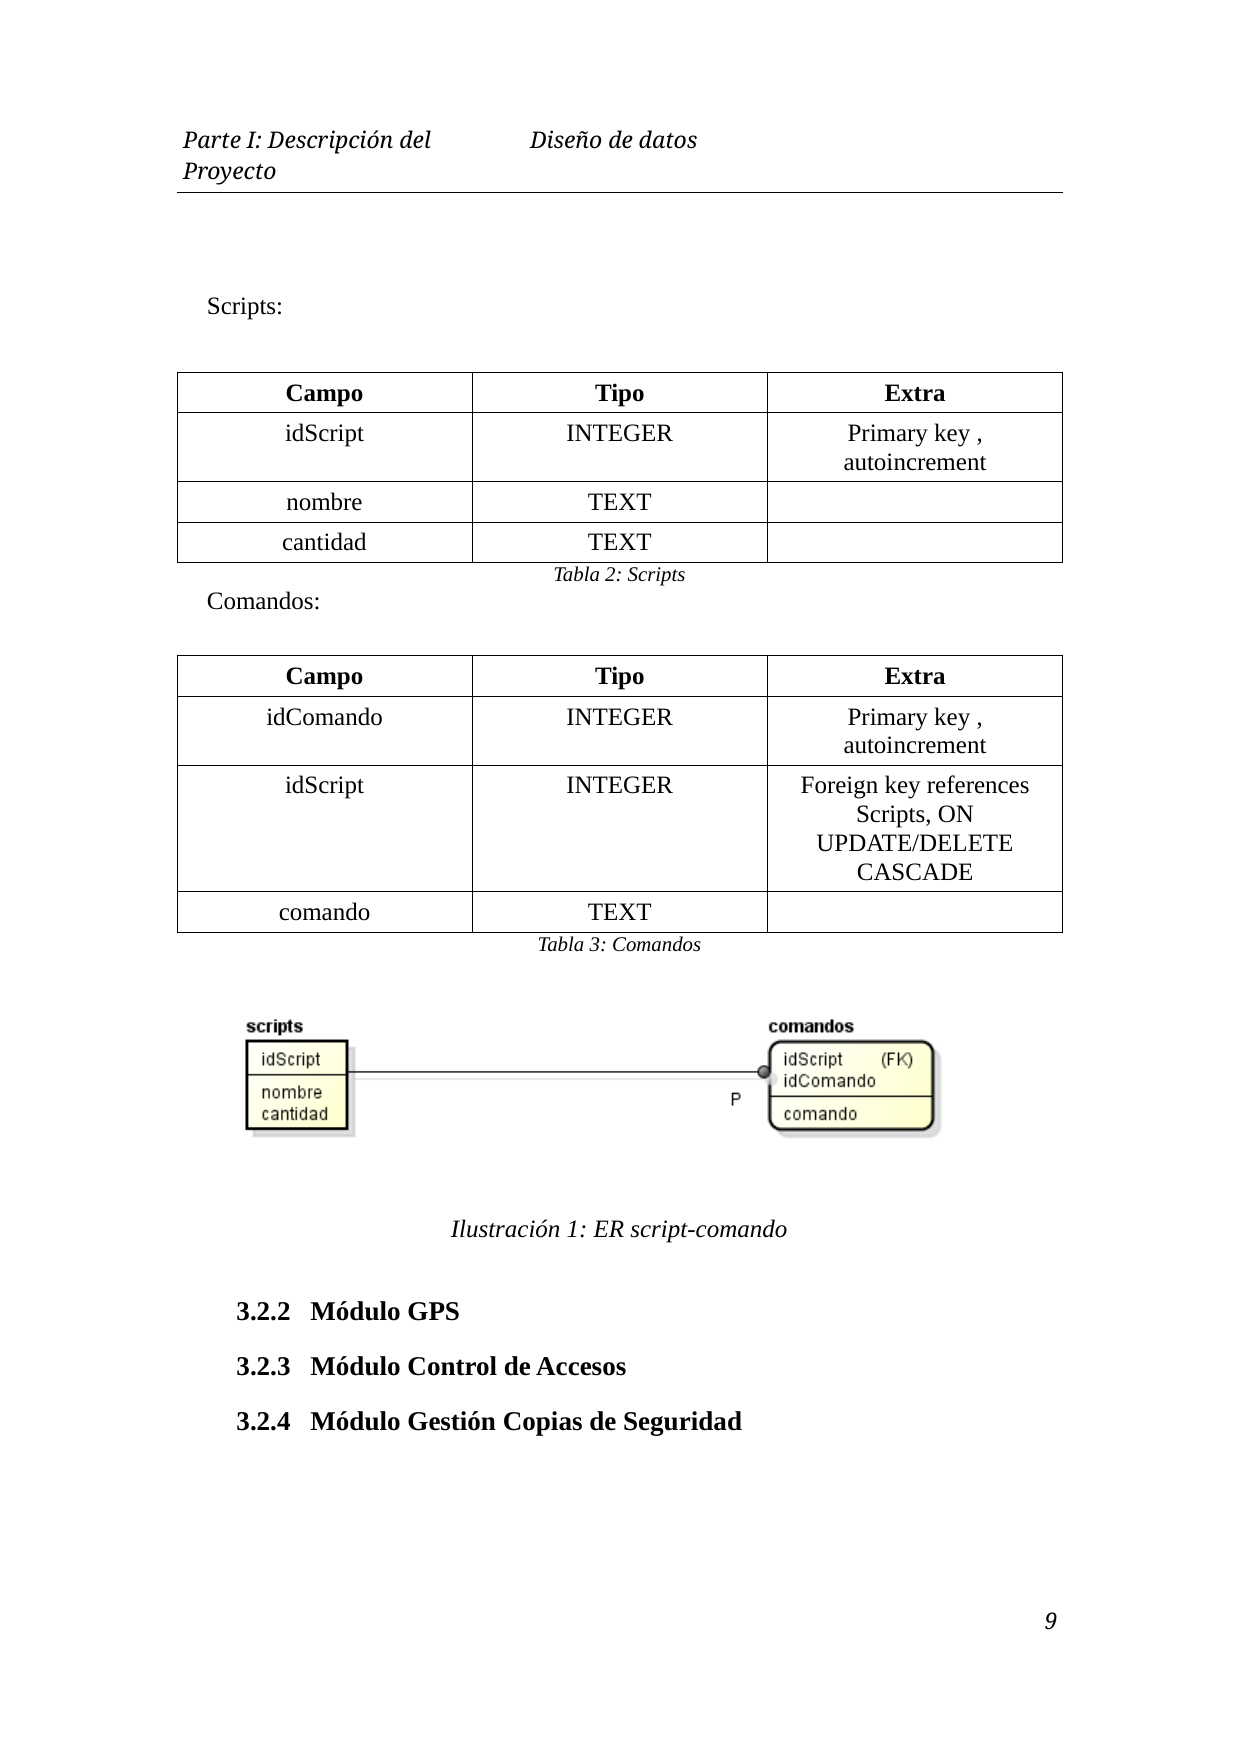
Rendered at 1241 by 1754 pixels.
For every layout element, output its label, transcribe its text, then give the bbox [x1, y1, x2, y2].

subtitle Módulo GPS [236, 1295, 1004, 1326]
table_cell nombre [178, 482, 472, 522]
table_cell TEXT [473, 482, 767, 522]
table_cell idScript [178, 766, 472, 891]
table_cell comando [178, 892, 472, 932]
table_cell Foreign key references Scripts, ON UPDATE/DELETE CASCADE [768, 766, 1062, 891]
table_cell TEXT [473, 892, 767, 932]
table_cell TEXT [473, 523, 767, 562]
subtitle Módulo Control de Accesos [236, 1350, 1004, 1381]
text Tabla 2: Scripts [177, 563, 1063, 586]
table_cell Primary key , autoincrement [768, 413, 1062, 481]
table_header Extra [768, 656, 1062, 696]
table_cell [768, 892, 1062, 932]
table_header Campo [178, 373, 472, 412]
text Scripts: [177, 291, 1063, 320]
subtitle Módulo Gestión Copias de Seguridad [236, 1404, 1004, 1436]
picture [177, 968, 1064, 1215]
table_cell [768, 482, 1062, 522]
table_header Tipo [473, 373, 767, 412]
text Tabla 3: Comandos [177, 933, 1063, 956]
table_cell idScript [178, 413, 472, 481]
table_cell INTEGER [473, 766, 767, 891]
text Comandos: [177, 586, 1063, 615]
table_cell INTEGER [473, 697, 767, 765]
table_header Extra [768, 373, 1062, 412]
table_cell idComando [178, 697, 472, 765]
text Ilustración 1: ER script-comando [177, 1215, 1063, 1243]
table_cell [768, 523, 1062, 562]
table_header Campo [178, 656, 472, 696]
table_cell Primary key , autoincrement [768, 697, 1062, 765]
table_cell cantidad [178, 523, 472, 562]
table_header Tipo [473, 656, 767, 696]
table_cell INTEGER [473, 413, 767, 481]
